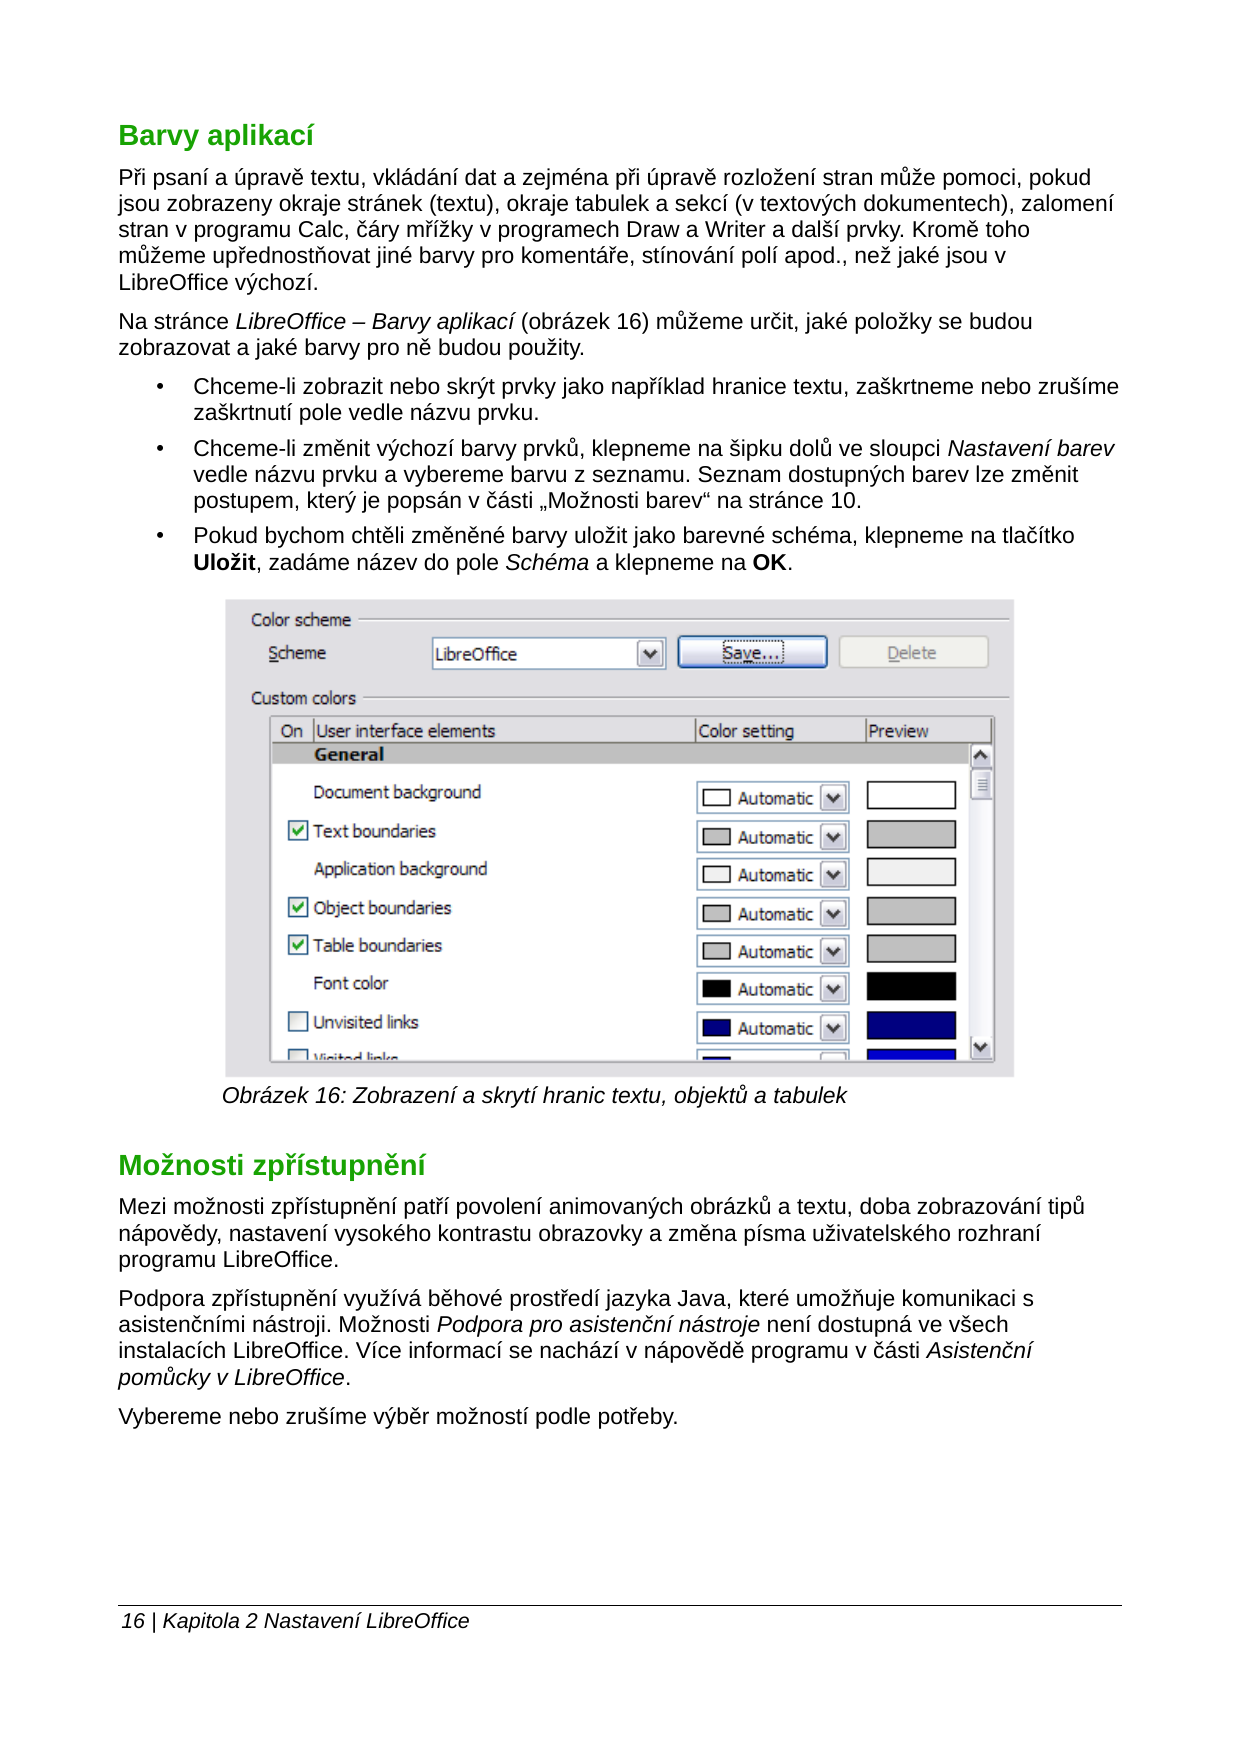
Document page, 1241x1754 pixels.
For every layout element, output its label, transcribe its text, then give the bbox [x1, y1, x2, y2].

list Chceme-li změnit výchozí barvy prvků, klepneme na šipku dolů ve sloupci Nastavení barev vedle názvu prvku a vybereme barvu z seznamu. Seznam dostupných barev lze změnit postupem, který je popsán v části „Možnosti barev“ na stránce 10. [156, 434, 1122, 513]
text Podpora zpřístupnění využívá běhové prostředí jazyka Java, které umožňuje komunikaci s asistenčními nástroji. Možnosti Podpora pro asistenční nástroje není dostupná ve všech instalacích LibreOffice. Více informací se nachází v nápovědě programu v části Asistenční pomůcky v LibreOffice. [118, 1285, 1122, 1390]
text Mezi možnosti zpřístupnění patří povolení animovaných obrázků a textu, doba zobrazování tipů nápovědy, nastavení vysokého kontrastu obrazovky a změna písma uživatelského rozhraní programu LibreOffice. [118, 1193, 1122, 1272]
list Pokud bychom chtěli změněné barvy uložit jako barevné schéma, klepneme na tlačítko Uložit, zadáme název do pole Schéma a klepneme na OK. [156, 522, 1122, 575]
list Chceme-li zobrazit nebo skrýt prvky jako například hranice textu, zaškrtneme nebo zrušíme zaškrtnutí pole vedle názvu prvku. [156, 373, 1122, 426]
text Při psaní a úpravě textu, vkládání dat a zejména při úpravě rozložení stran může pomoci, pokud jsou zobrazeny okraje stránek (textu), okraje tabulek a sekcí (v textových dokumentech), zalomení stran v programu Calc, čáry mřížky v programech Draw a Writer a další prvky. Kromě toho můžeme upřednostňovat jiné barvy pro komentáře, stínování polí apod., než jaké jsou v LibreOffice výchozí. [118, 163, 1122, 295]
text Vybereme nebo zrušíme výběr možností podle potřeby. [118, 1403, 1122, 1429]
subtitle Barvy aplikací [118, 118, 1122, 152]
text Na stránce LibreOffice – Barvy aplikací (obrázek 16) můžeme určit, jaké položky se budou zobrazovat a jaké barvy pro ně budou použity. [118, 308, 1122, 360]
picture [221, 596, 1019, 1082]
text Obrázek 16 : Zobrazení a skrytí hranic textu, objektů a tabulek [222, 1082, 1018, 1108]
subtitle Možnosti zpřístupnění [118, 1148, 1122, 1181]
